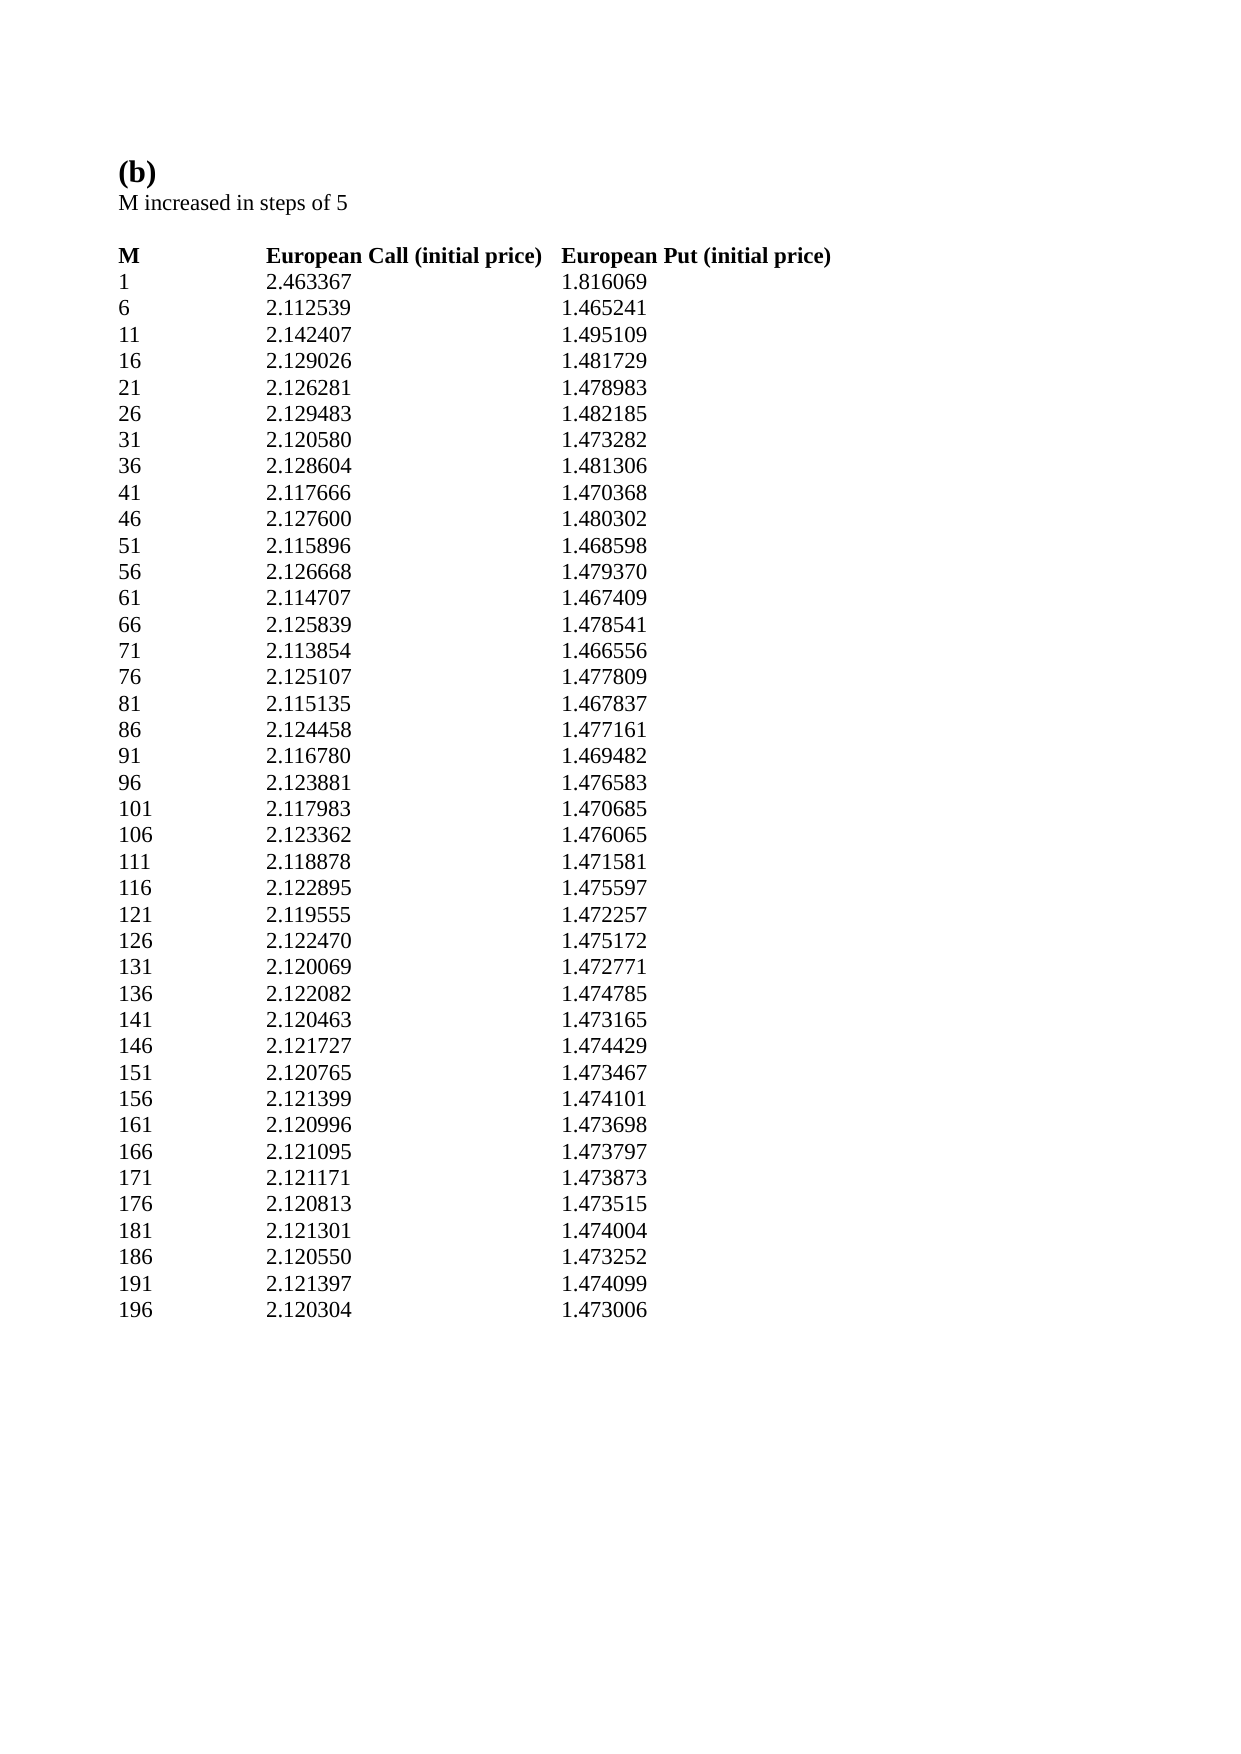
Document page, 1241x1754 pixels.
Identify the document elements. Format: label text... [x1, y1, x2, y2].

text 116 2.122895 1.475597 [118, 874, 1122, 901]
text 26 2.129483 1.482185 [118, 400, 1122, 426]
text 121 2.119555 1.472257 [118, 901, 1122, 927]
text 66 2.125839 1.478541 [118, 611, 1122, 637]
text 21 2.126281 1.478983 [118, 373, 1122, 400]
text 91 2.116780 1.469482 [118, 742, 1122, 769]
text 151 2.120765 1.473467 [118, 1059, 1122, 1085]
text 81 2.115135 1.467837 [118, 690, 1122, 716]
text 161 2.120996 1.473698 [118, 1111, 1122, 1138]
text 181 2.121301 1.474004 [118, 1217, 1122, 1243]
text 51 2.115896 1.468598 [118, 532, 1122, 558]
text 166 2.121095 1.473797 [118, 1138, 1122, 1164]
text 131 2.120069 1.472771 [118, 953, 1122, 980]
text 16 2.129026 1.481729 [118, 347, 1122, 373]
text 56 2.126668 1.479370 [118, 558, 1122, 584]
text 136 2.122082 1.474785 [118, 980, 1122, 1006]
text 176 2.120813 1.473515 [118, 1191, 1122, 1217]
text 31 2.120580 1.473282 [118, 426, 1122, 453]
text 106 2.123362 1.476065 [118, 822, 1122, 848]
text (b) [118, 153, 1122, 189]
text 196 2.120304 1.473006 [118, 1296, 1122, 1322]
text 1 2.463367 1.816069 [118, 268, 1122, 294]
text 156 2.121399 1.474101 [118, 1085, 1122, 1111]
text 76 2.125107 1.477809 [118, 663, 1122, 690]
text 36 2.128604 1.481306 [118, 453, 1122, 479]
text 96 2.123881 1.476583 [118, 769, 1122, 795]
text 101 2.117983 1.470685 [118, 795, 1122, 822]
text 41 2.117666 1.470368 [118, 479, 1122, 505]
text 141 2.120463 1.473165 [118, 1006, 1122, 1032]
text 86 2.124458 1.477161 [118, 716, 1122, 742]
text 61 2.114707 1.467409 [118, 584, 1122, 611]
text 111 2.118878 1.471581 [118, 848, 1122, 874]
text 46 2.127600 1.480302 [118, 505, 1122, 532]
text 191 2.121397 1.474099 [118, 1269, 1122, 1296]
text M increased in steps of 5 [118, 189, 1122, 215]
text 6 2.112539 1.465241 [118, 294, 1122, 321]
text 11 2.142407 1.495109 [118, 321, 1122, 347]
text 171 2.121171 1.473873 [118, 1164, 1122, 1191]
text 146 2.121727 1.474429 [118, 1032, 1122, 1059]
text 126 2.122470 1.475172 [118, 927, 1122, 953]
text 71 2.113854 1.466556 [118, 637, 1122, 663]
text M European Call (initial price) European Put (initial price) [118, 242, 1122, 268]
text 186 2.120550 1.473252 [118, 1243, 1122, 1269]
